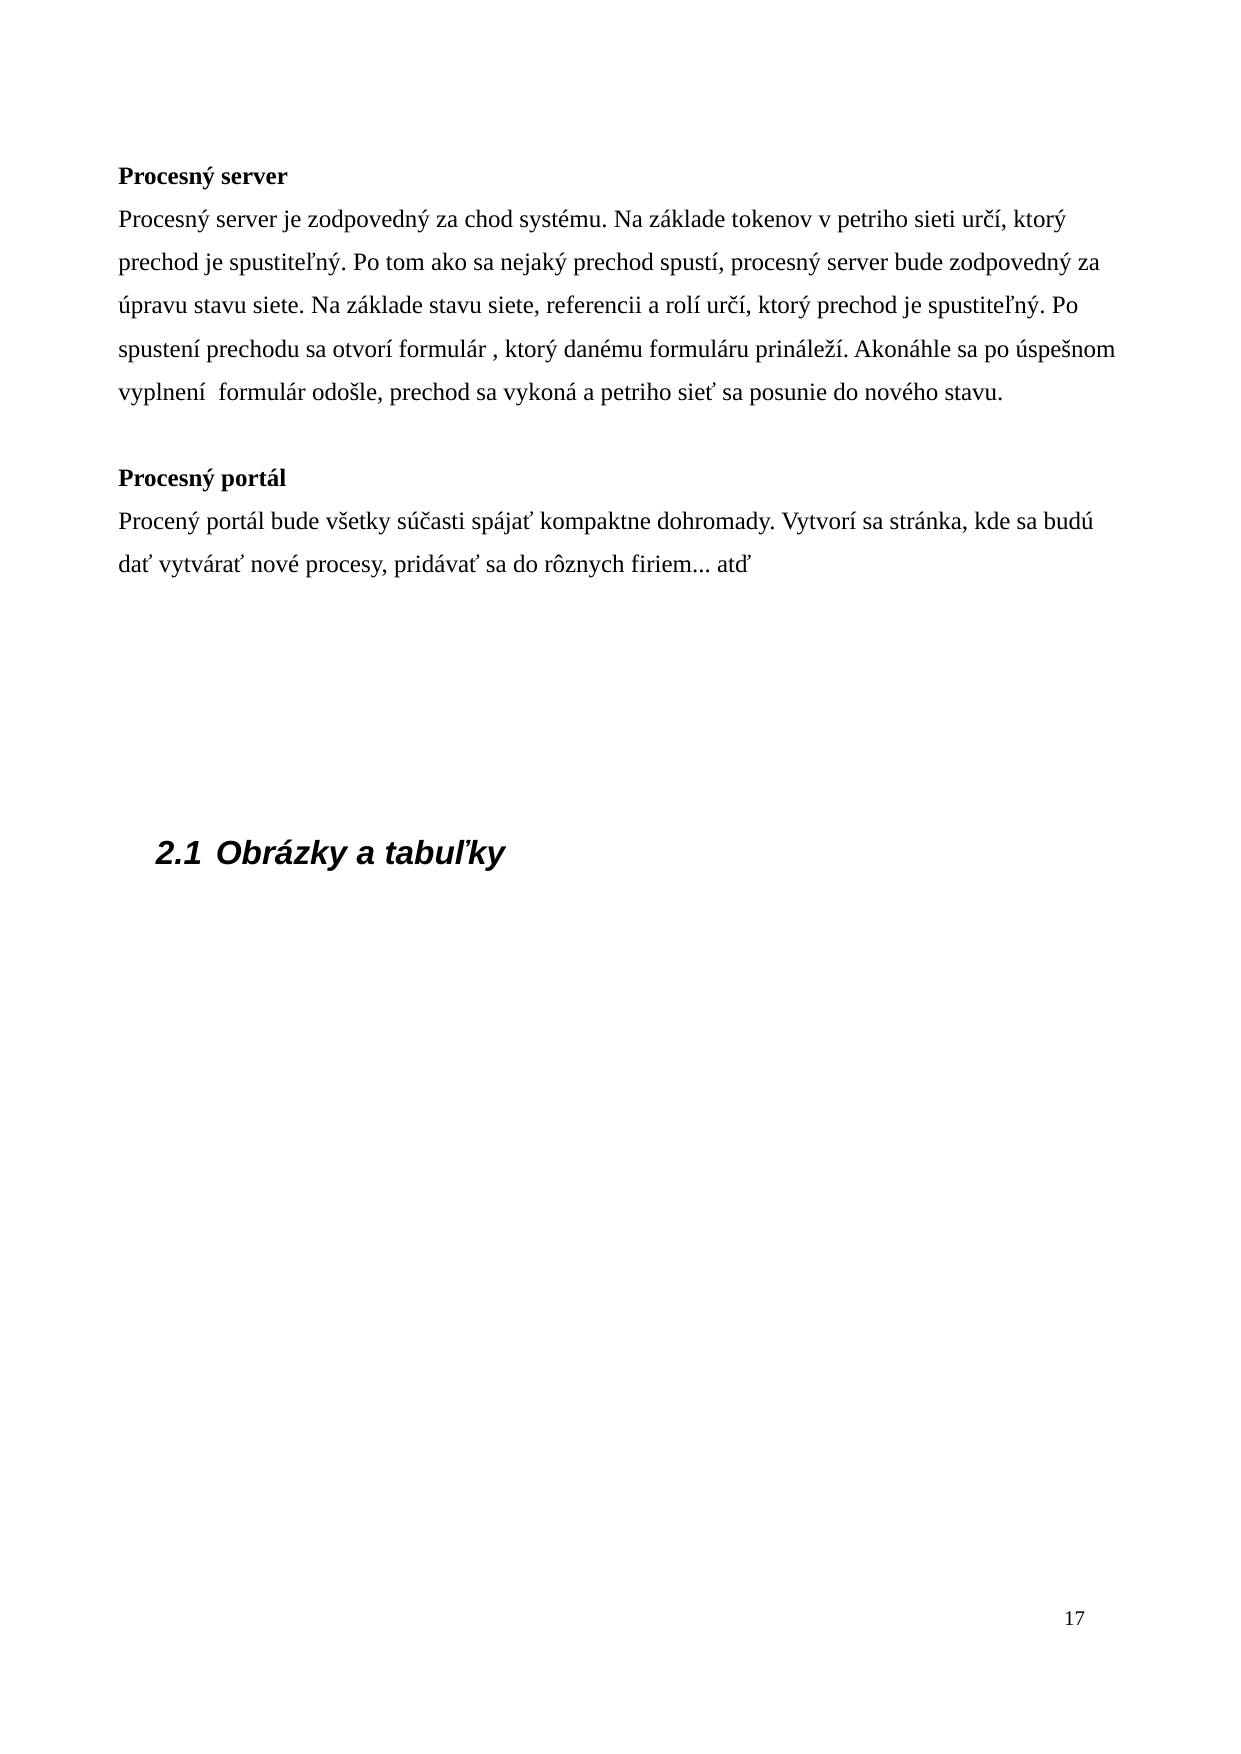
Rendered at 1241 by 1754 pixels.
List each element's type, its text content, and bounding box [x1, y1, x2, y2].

text Procesný server je zodpovedný za chod systému. Na základe tokenov v petriho sieti určí, ktorý prechod je spustiteľný. Po tom ako sa nejaký prechod spustí, procesný server bude zodpovedný za úpravu stavu siete. Na základe stavu siete, referencii a rolí určí, ktorý prechod je spustiteľný. Po spustení prechodu sa otvorí formulár , ktorý danému formuláru prináleží. Akonáhle sa po úspešnom vyplnení formulár odošle, prechod sa vykoná a petriho sieť sa posunie do nového stavu. [118, 204, 1122, 406]
subtitle Obrázky a tabuľky [156, 833, 1122, 872]
text Procesný server [118, 161, 1122, 190]
text Procený portál bude všetky súčasti spájať kompaktne dohromady. Vytvorí sa stránka, kde sa budú dať vytvárať nové procesy, pridávať sa do rôznych firiem... atď [118, 506, 1122, 578]
text Procesný portál [118, 463, 1122, 492]
